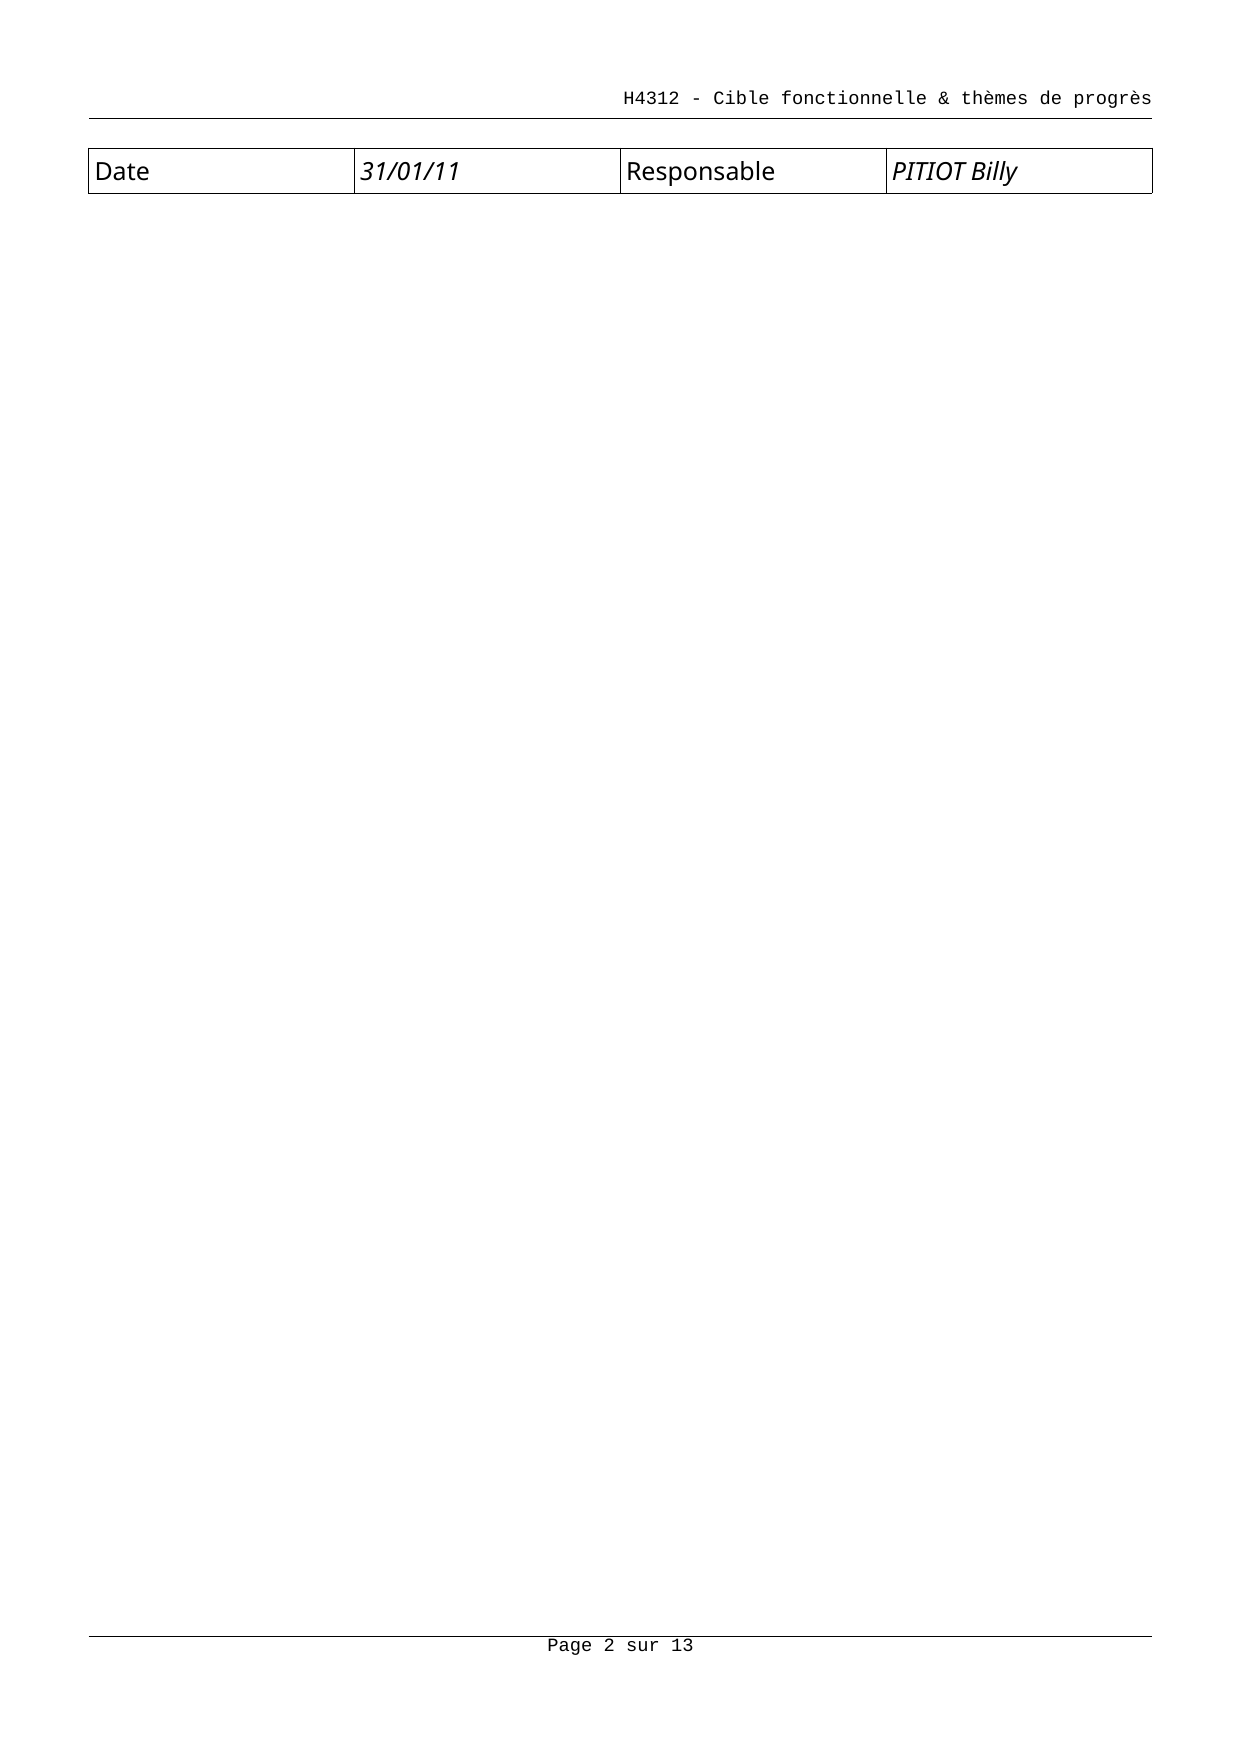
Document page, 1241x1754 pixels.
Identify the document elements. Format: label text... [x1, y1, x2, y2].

table_cell Date [89, 149, 354, 193]
table_cell 31/01/11 [355, 149, 620, 193]
table_cell Responsable [621, 149, 886, 193]
table_cell PITIOT Billy [887, 149, 1152, 193]
